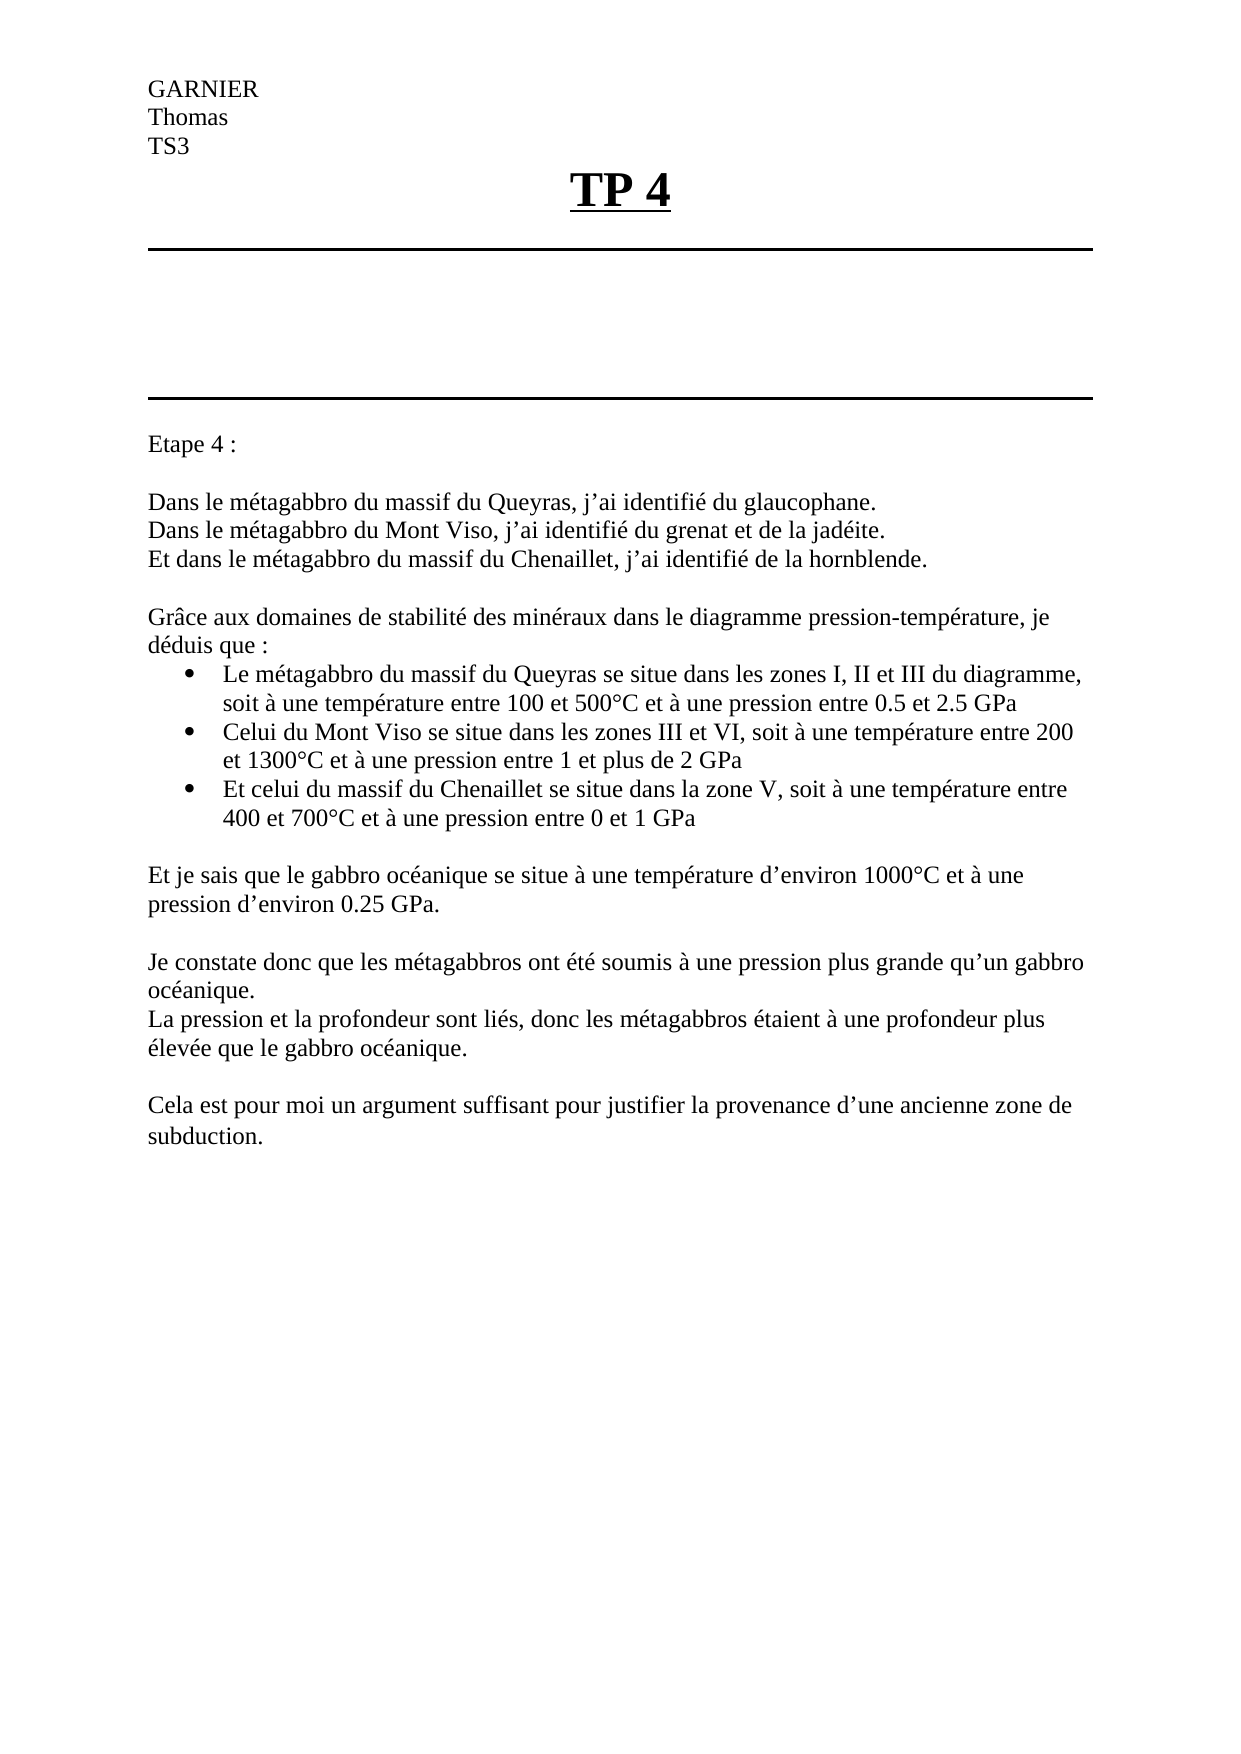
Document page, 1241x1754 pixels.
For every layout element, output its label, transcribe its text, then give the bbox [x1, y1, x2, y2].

text Cela est pour moi un argument suffisant pour justifier la provenance d’une ancienne zone de subduction. [148, 1090, 1093, 1150]
list Et celui du massif du Chenaillet se situe dans la zone V, soit à une température entre 400 et 700°C et à une pression entre 0 et 1 GPa [185, 774, 1093, 832]
text La pression et la profondeur sont liés, donc les métagabbros étaient à une profondeur plus élevée que le gabbro océanique. [148, 1004, 1093, 1062]
text Dans le métagabbro du Mont Viso, j’ai identifié du grenat et de la jadéite. [148, 515, 1093, 544]
text Etape 4 : [148, 429, 1093, 458]
list Le métagabbro du massif du Queyras se situe dans les zones I, II et III du diagramme, soit à une température entre 100 et 500°C et à une pression entre 0.5 et 2.5 GPa [185, 659, 1093, 717]
text Grâce aux domaines de stabilité des minéraux dans le diagramme pression-température, je déduis que : [148, 602, 1093, 659]
text Dans le métagabbro du massif du Queyras, j’ai identifié du glaucophane. [148, 487, 1093, 515]
text Et je sais que le gabbro océanique se situe à une température d’environ 1000°C et à une pression d’environ 0.25 GPa. [148, 860, 1093, 918]
list Celui du Mont Viso se situe dans les zones III et VI, soit à une température entre 200 et 1300°C et à une pression entre 1 et plus de 2 GPa [185, 717, 1093, 774]
text TP 4 [148, 160, 1093, 217]
text Et dans le métagabbro du massif du Chenaillet, j’ai identifié de la hornblende. [148, 544, 1093, 573]
text Je constate donc que les métagabbros ont été soumis à une pression plus grande qu’un gabbro océanique. [148, 947, 1093, 1004]
